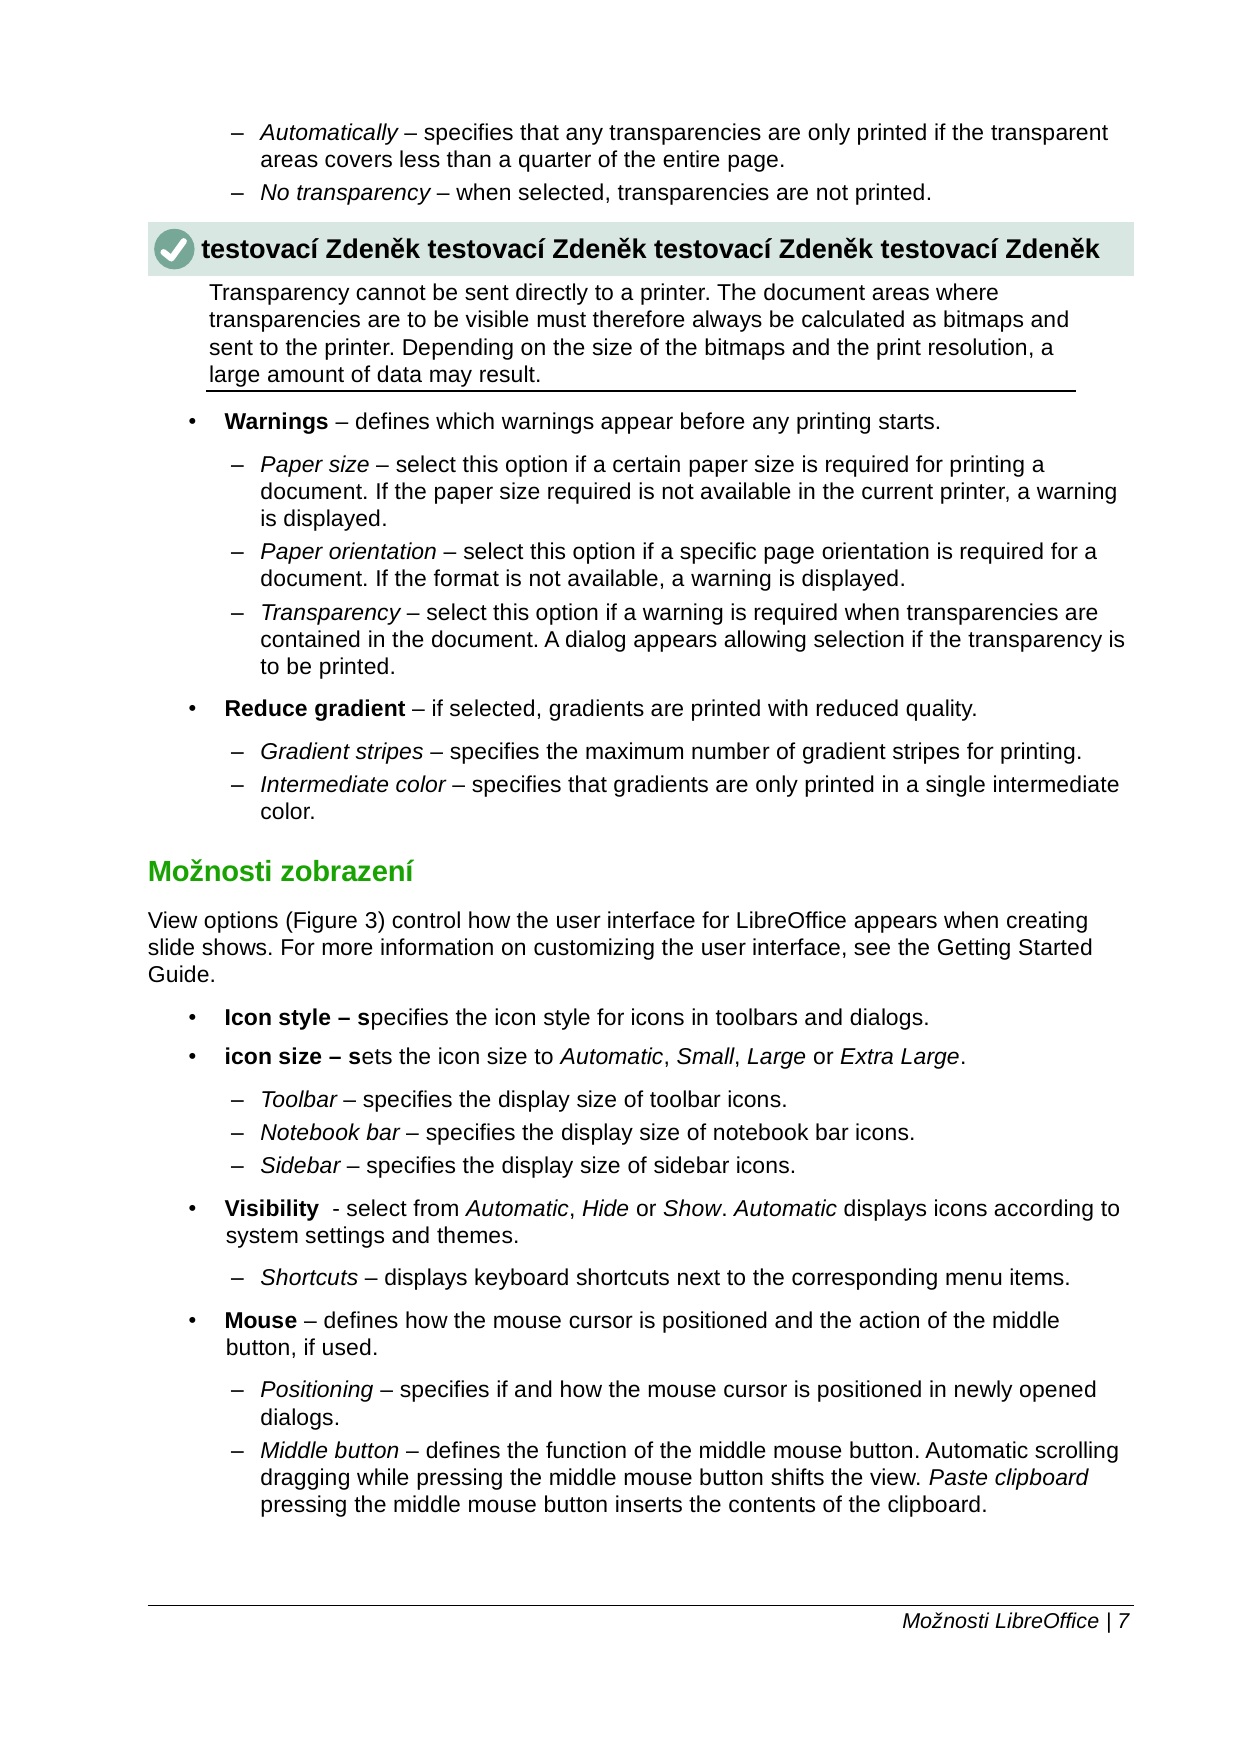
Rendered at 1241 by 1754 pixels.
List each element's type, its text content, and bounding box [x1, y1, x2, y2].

list Transparency – select this option if a warning is required when transparencies are contained in the document. A dialog appears allowing selection if the transparency is to be printed. [231, 598, 1134, 679]
list icon size – sets the icon size to Automatic, Small, Large or Extra Large. [185, 1039, 1134, 1072]
list Shortcuts – displays keyboard shortcuts next to the corresponding menu items. [231, 1264, 1134, 1291]
list Sidebar – specifies the display size of sidebar icons. [231, 1152, 1134, 1179]
list Visibility - select from Automatic, Hide or Show. Automatic displays icons according to system settings and themes. [185, 1191, 1134, 1251]
list Reduce gradient – if selected, gradients are printed with reduced quality. [185, 692, 1134, 725]
list Automatically – specifies that any transparencies are only printed if the transparent areas covers less than a quarter of the entire page. [231, 118, 1134, 172]
list No transparency – when selected, transparencies are not printed. [231, 178, 1134, 206]
text Transparency cannot be sent directly to a printer. The document areas where transparencies are to be visible must therefore always be calculated as bitmaps and sent to the printer. Depending on the size of the bitmaps and the print resolution, a large amount of data may result. [206, 276, 1076, 390]
list Gradient stripes – specifies the maximum number of gradient stripes for printing. [231, 737, 1134, 764]
list Mouse – defines how the mouse cursor is positioned and the action of the middle button, if used. [185, 1303, 1134, 1363]
list Intermediate color – specifies that gradients are only printed in a single intermediate color. [231, 771, 1134, 825]
list Icon style – specifies the icon style for icons in toolbars and dialogs. [185, 1000, 1134, 1030]
list Paper orientation – select this option if a specific page orientation is required for a document. If the format is not available, a warning is displayed. [231, 538, 1134, 592]
list Warnings – defines which warnings appear before any printing starts. [185, 405, 1134, 438]
list Paper size – select this option if a certain paper size is required for printing a document. If the paper size required is not available in the current printer, a warning is displayed. [231, 450, 1134, 531]
text View options (Figure 3) control how the user interface for LibreOffice appears when creating slide shows. For more information on customizing the user interface, see the Getting Started Guide. [148, 906, 1134, 987]
subtitle testovací Zdeněk testovací Zdeněk testovací Zdeněk testovací Zdeněk [148, 222, 1134, 276]
list Positioning – specifies if and how the mouse cursor is positioned in newly opened dialogs. [231, 1376, 1134, 1430]
list Notebook bar – specifies the display size of notebook bar icons. [231, 1118, 1134, 1145]
list Middle button – defines the function of the middle mouse button. Automatic scrolling dragging while pressing the middle mouse button shifts the view. Paste clipboard pressing the middle mouse button inserts the contents of the clipboard. [231, 1436, 1134, 1517]
subtitle Možnosti zobrazení [148, 854, 1134, 887]
list Toolbar – specifies the display size of toolbar icons. [231, 1085, 1134, 1112]
